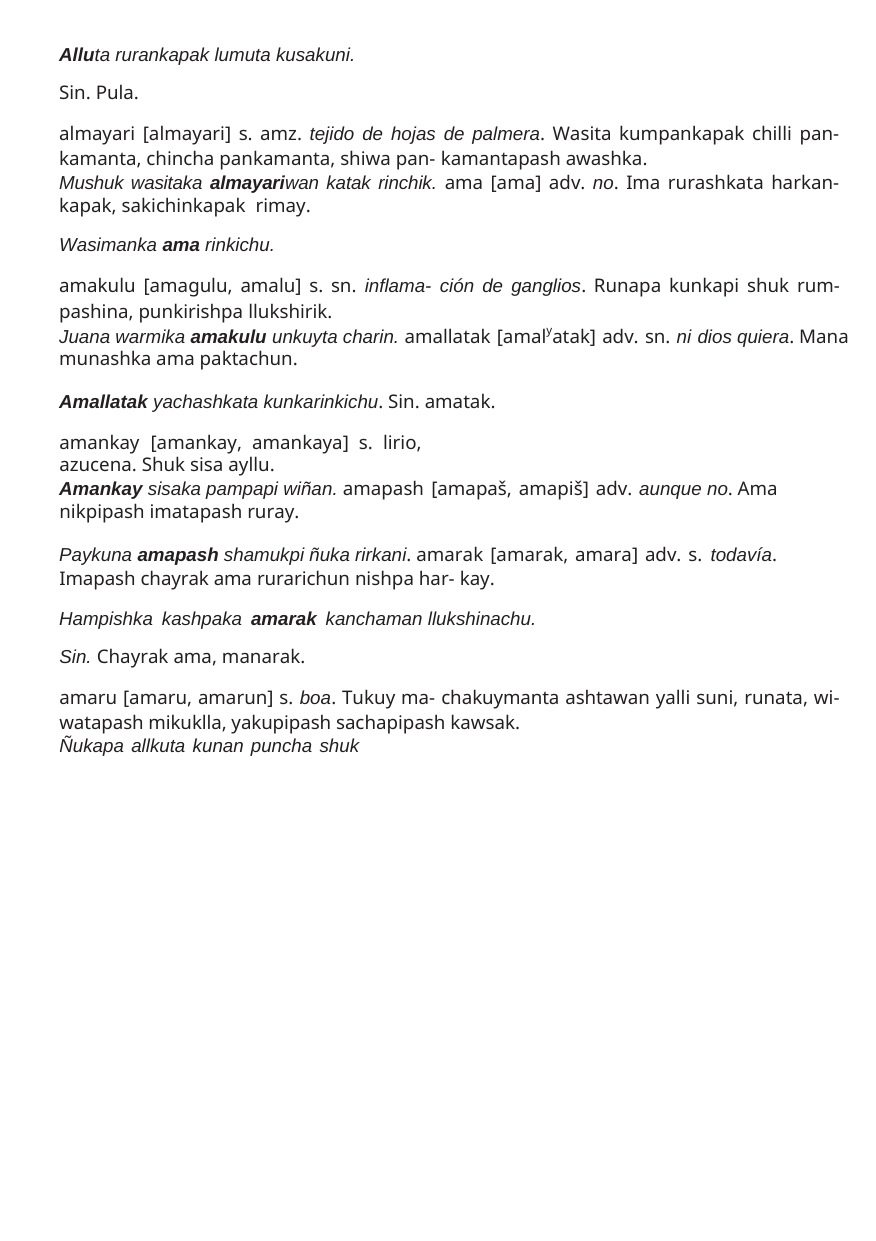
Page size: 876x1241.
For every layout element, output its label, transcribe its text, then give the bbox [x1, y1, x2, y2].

text Ñukapa allkuta kunan puncha shuk [59, 735, 856, 757]
text almayari [almayari] s. amz. tejido de hojas de palmera. Wasita kumpankapak chilli pan- kamanta, chincha pankamanta, shiwa pan- kamantapash awashka. [59, 120, 840, 171]
text Mushuk wasitaka almayariwan katak rinchik. ama [ama] adv. no. Ima rurashkata harkan- kapak, sakichinkapak rimay. [59, 171, 840, 218]
text Amankay sisaka pampapi wiñan. amapash [amapaš, amapiš] adv. aunque no. Ama nikpipash imatapash ruray. [59, 477, 841, 524]
text amankay [amankay, amankaya] s. lirio, [59, 431, 856, 454]
text Amallatak yachashkata kunkarinkichu. Sin. amatak. [59, 389, 799, 414]
text Paykuna amapash shamukpi ñuka rirkani. amarak [amarak, amara] adv. s. todavía. Imapash chayrak ama rurarichun nishpa har- kay. [59, 542, 841, 591]
text Juana warmika amakulu unkuyta charin. amallatak [amalyatak] adv. sn. ni dios quiera. Mana munashka ama paktachun. [59, 324, 856, 371]
text Hampishka kashpaka amarak kanchaman llukshinachu. [59, 608, 841, 630]
text Wasimanka ama rinkichu. [59, 235, 856, 256]
text Sin. Pula. [59, 83, 856, 103]
text azucena. Shuk sisa ayllu. [59, 454, 856, 475]
text Sin. Chayrak ama, manarak. [59, 647, 856, 667]
text amakulu [amagulu, amalu] s. sn. inflama- ción de ganglios. Runapa kunkapi shuk rum- pashina, punkirishpa llukshirik. [59, 273, 840, 324]
text Alluta rurankapak lumuta kusakuni. [59, 44, 856, 65]
text amaru [amaru, amarun] s. boa. Tukuy ma- chakuymanta ashtawan yalli suni, runata, wi- watapash mikuklla, yakupipash sachapipash kawsak. [59, 684, 840, 735]
